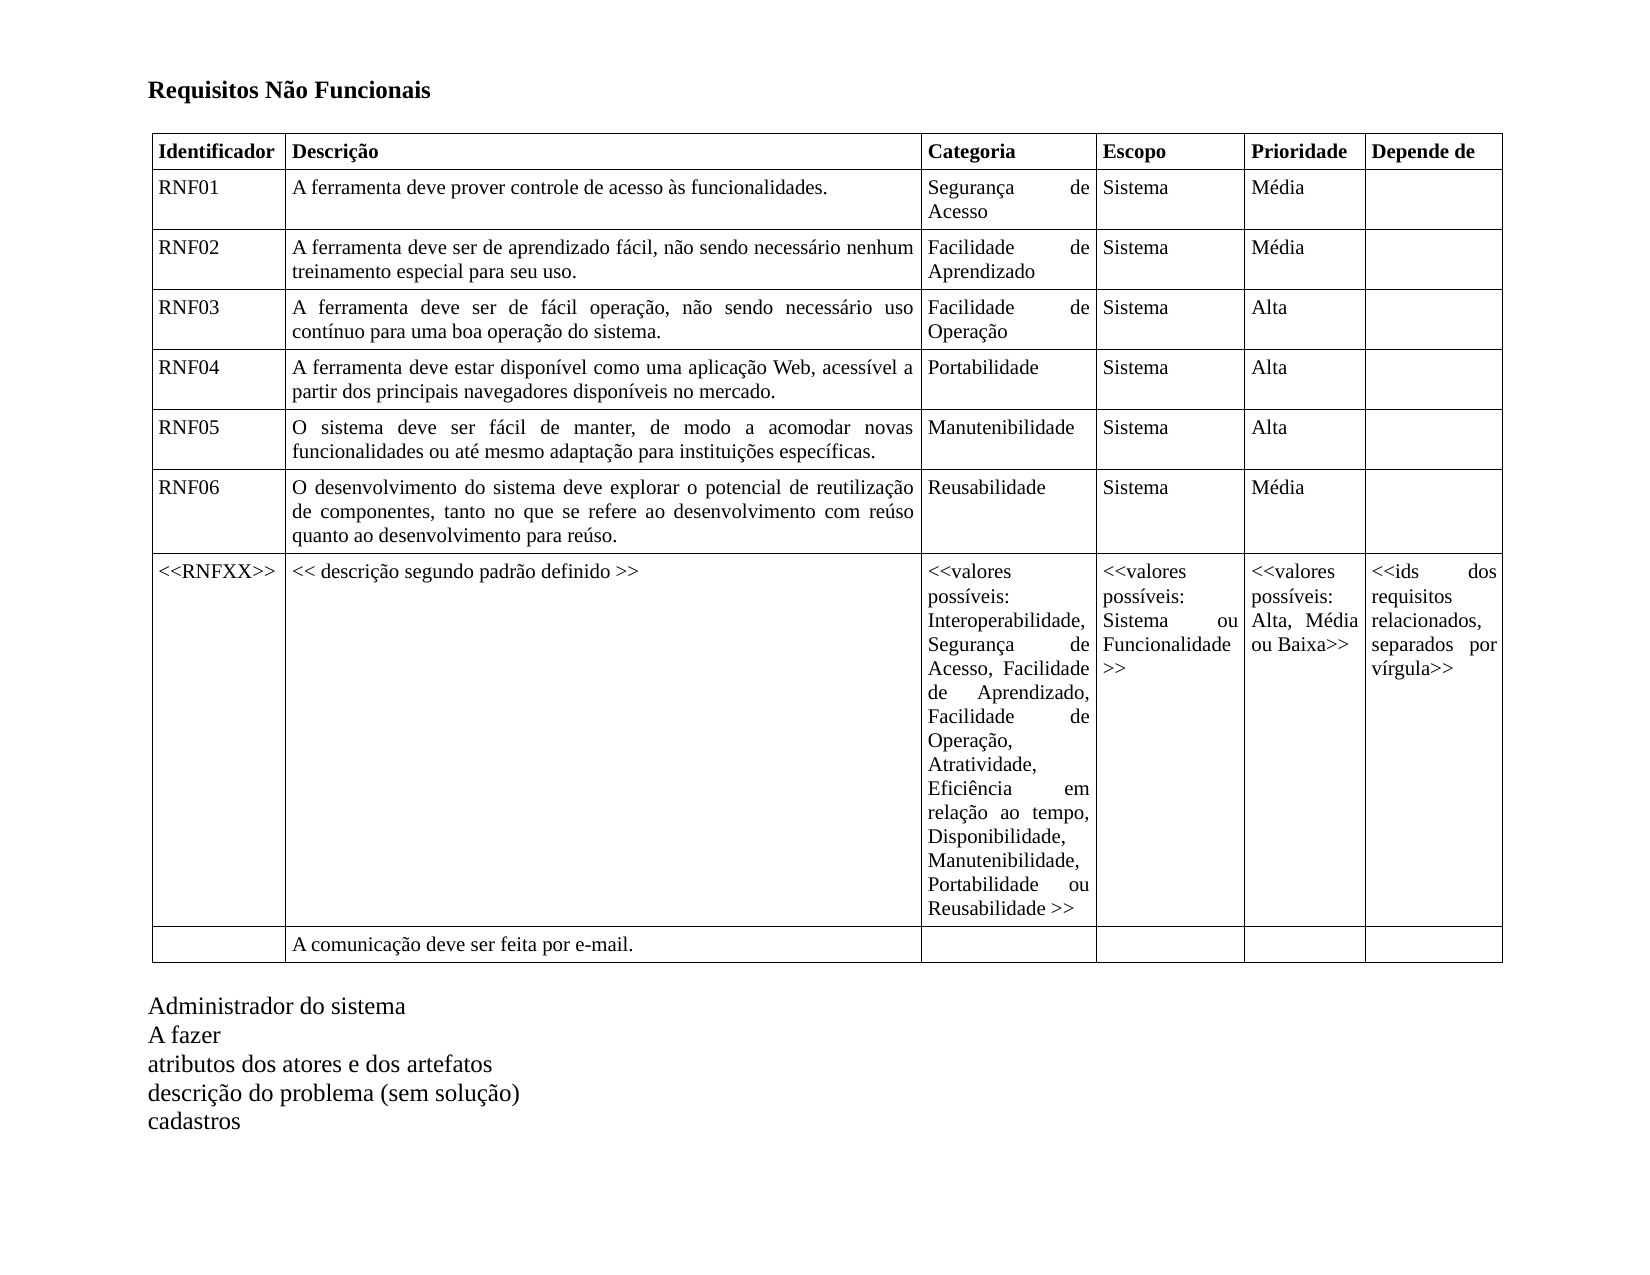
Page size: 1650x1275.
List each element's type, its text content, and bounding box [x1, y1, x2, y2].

table_cell <<ids dos requisitos relacionados, separados por vírgula>> [1366, 554, 1502, 926]
table_cell [1366, 470, 1502, 553]
table_cell Sistema [1097, 410, 1244, 469]
table_header Identificador [153, 134, 285, 168]
table_header Depende de [1366, 134, 1502, 168]
table_cell Facilidade de Aprendizado [922, 230, 1096, 289]
table_cell <<RNFXX>> [153, 554, 285, 926]
text Administrador do sistema [148, 991, 1502, 1020]
text A fazer [148, 1020, 1502, 1049]
text cadastros [148, 1106, 1502, 1135]
table_cell Facilidade de Operação [922, 290, 1096, 349]
table_cell [153, 927, 285, 962]
table_cell [1366, 170, 1502, 229]
table_cell <<valores possíveis: Interoperabilidade, Segurança de Acesso, Facilidade de Aprendizado, Facilidade de Operação, Atratividade, Eficiência em relação ao tempo, Disponibilidade, Manutenibilidade, Portabilidade ou Reusabilidade >> [922, 554, 1096, 926]
table_cell RNF01 [153, 170, 285, 229]
table_header Prioridade [1245, 134, 1365, 168]
table_cell [1245, 927, 1365, 962]
table_cell A comunicação deve ser feita por e-mail. [286, 927, 921, 962]
table_cell RNF04 [153, 350, 285, 409]
table_cell [1366, 410, 1502, 469]
table_cell <<valores possíveis: Alta, Média ou Baixa>> [1245, 554, 1365, 926]
table_cell O desenvolvimento do sistema deve explorar o potencial de reutilização de componentes, tanto no que se refere ao desenvolvimento com reúso quanto ao desenvolvimento para reúso. [286, 470, 921, 553]
table_cell [1366, 290, 1502, 349]
table_cell [1366, 230, 1502, 289]
table_cell Segurança de Acesso [922, 170, 1096, 229]
table_cell RNF03 [153, 290, 285, 349]
table_header Escopo [1097, 134, 1244, 168]
table_cell <<valores possíveis: Sistema ou Funcionalidade>> [1097, 554, 1244, 926]
table_cell Média [1245, 470, 1365, 553]
table_cell A ferramenta deve estar disponível como uma aplicação Web, acessível a partir dos principais navegadores disponíveis no mercado. [286, 350, 921, 409]
table_cell Sistema [1097, 470, 1244, 553]
table_cell Sistema [1097, 230, 1244, 289]
text descrição do problema (sem solução) [148, 1078, 1502, 1106]
table_cell RNF05 [153, 410, 285, 469]
table_cell Alta [1245, 290, 1365, 349]
table_cell A ferramenta deve ser de aprendizado fácil, não sendo necessário nenhum treinamento especial para seu uso. [286, 230, 921, 289]
table_cell Alta [1245, 350, 1365, 409]
table_cell Portabilidade [922, 350, 1096, 409]
table_cell [1366, 927, 1502, 962]
table_cell RNF02 [153, 230, 285, 289]
table_header Categoria [922, 134, 1096, 168]
table_cell A ferramenta deve ser de fácil operação, não sendo necessário uso contínuo para uma boa operação do sistema. [286, 290, 921, 349]
table_cell O sistema deve ser fácil de manter, de modo a acomodar novas funcionalidades ou até mesmo adaptação para instituições específicas. [286, 410, 921, 469]
table_cell A ferramenta deve prover controle de acesso às funcionalidades. [286, 170, 921, 229]
table_cell Média [1245, 230, 1365, 289]
table_cell Sistema [1097, 290, 1244, 349]
table_cell RNF06 [153, 470, 285, 553]
table_header Descrição [286, 134, 921, 168]
text atributos dos atores e dos artefatos [148, 1049, 1502, 1078]
table_cell Reusabilidade [922, 470, 1096, 553]
table_cell Sistema [1097, 170, 1244, 229]
table_cell [1366, 350, 1502, 409]
text Requisitos Não Funcionais [148, 75, 1502, 104]
table_cell Alta [1245, 410, 1365, 469]
table_cell Sistema [1097, 350, 1244, 409]
table_cell << descrição segundo padrão definido >> [286, 554, 921, 926]
table_cell Média [1245, 170, 1365, 229]
table_cell [922, 927, 1096, 962]
table_cell Manutenibilidade [922, 410, 1096, 469]
table_cell [1097, 927, 1244, 962]
